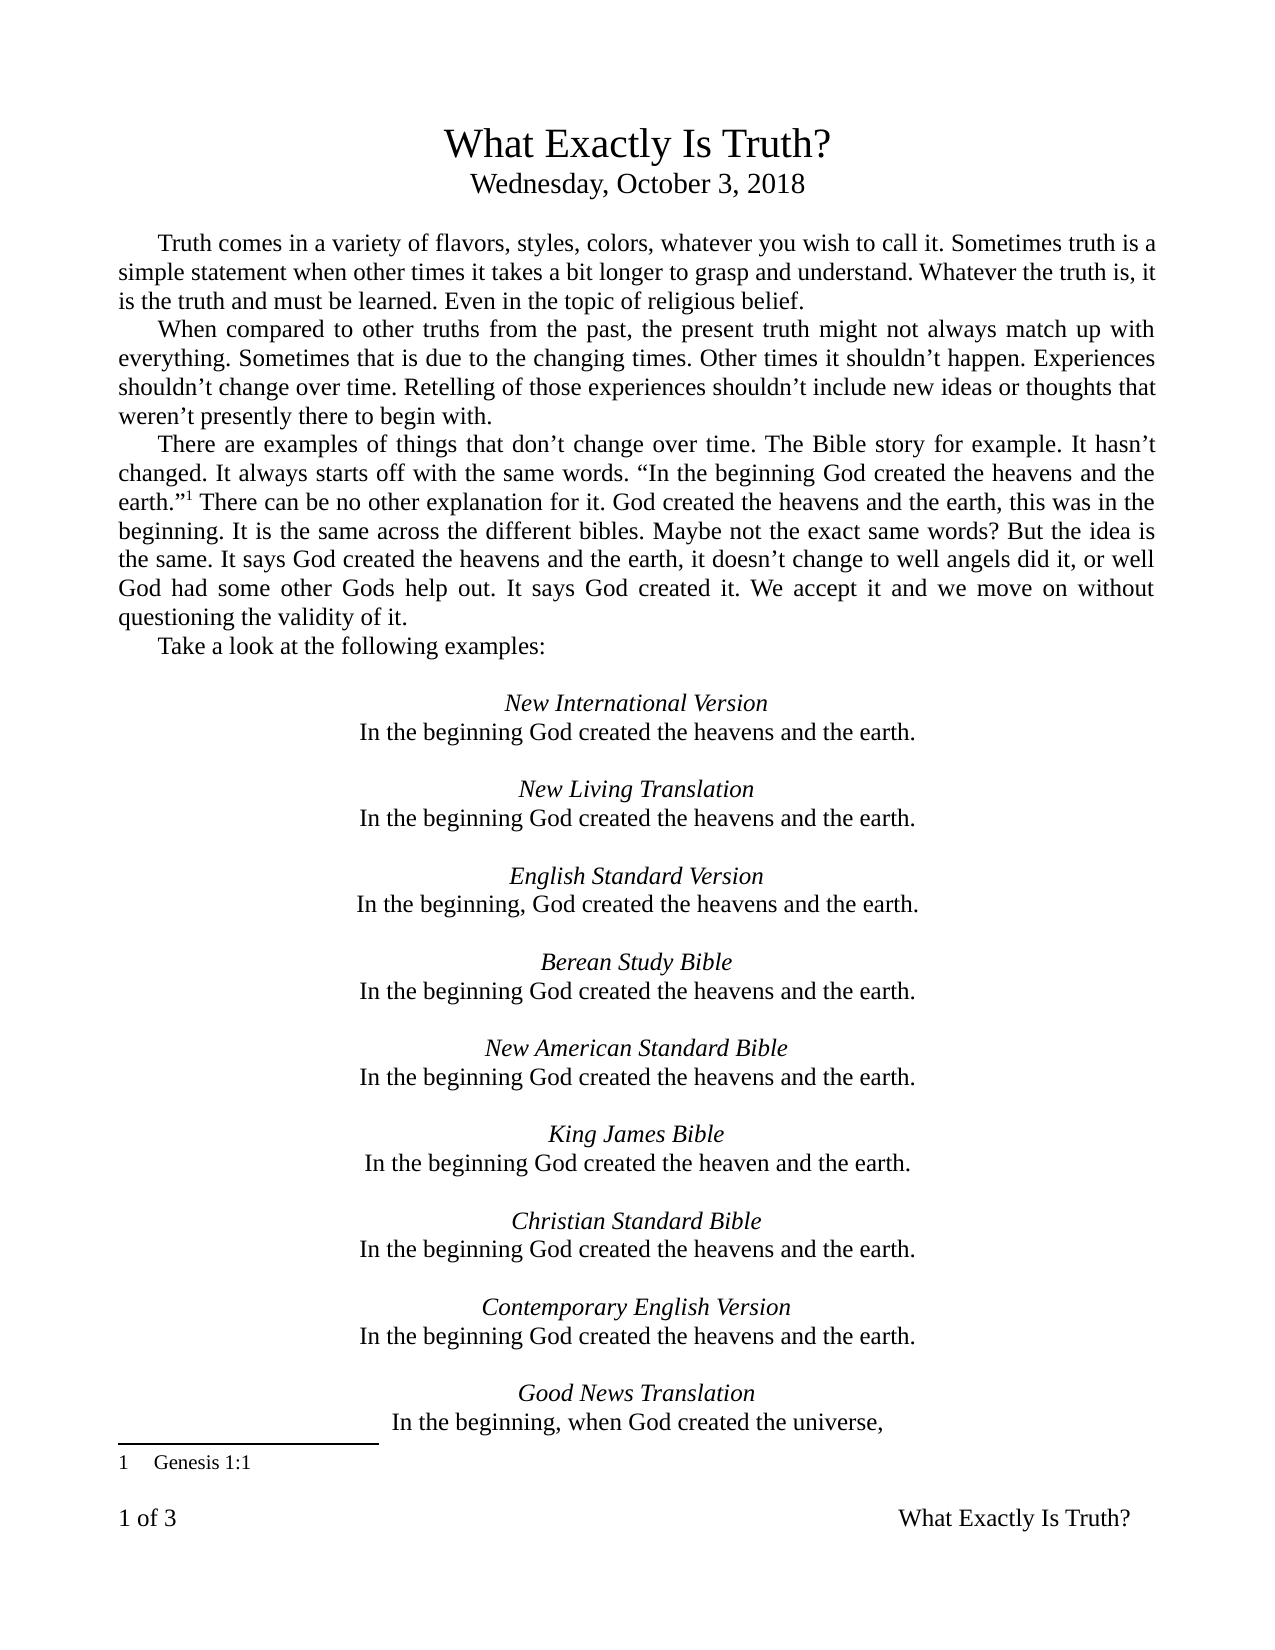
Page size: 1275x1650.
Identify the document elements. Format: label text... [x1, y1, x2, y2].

text In the beginning God created the heavens and the earth. [118, 1062, 1157, 1091]
text Truth comes in a variety of flavors, styles, colors, whatever you wish to call it. Sometimes truth is a simple statement when other times it takes a bit longer to grasp and understand. Whatever the truth is, it is the truth and must be learned. Even in the topic of religious belief. [118, 228, 1157, 314]
text In the beginning God created the heaven and the earth. [118, 1148, 1157, 1177]
text Take a look at the following examples: [118, 631, 1157, 659]
text Berean Study Bible [118, 947, 1157, 976]
text Wednesday, October 3, 2018 [118, 166, 1157, 199]
text Good News Translation [118, 1378, 1157, 1407]
text In the beginning, when God created the universe, [118, 1407, 1157, 1436]
text In the beginning God created the heavens and the earth. [118, 1234, 1157, 1263]
text English Standard Version [118, 861, 1157, 889]
text In the beginning God created the heavens and the earth. [118, 803, 1157, 832]
text New Living Translation [118, 774, 1157, 803]
text In the beginning, God created the heavens and the earth. [118, 889, 1157, 918]
text What Exactly Is Truth? [118, 118, 1157, 166]
text In the beginning God created the heavens and the earth. [118, 1321, 1157, 1349]
text In the beginning God created the heavens and the earth. [118, 717, 1157, 746]
text King James Bible [118, 1119, 1157, 1148]
text Christian Standard Bible [118, 1206, 1157, 1234]
text Genesis 1:1 [118, 1449, 1157, 1474]
text New International Version [118, 688, 1157, 717]
text There are examples of things that don’t change over time. The Bible story for example. It hasn’t changed. It always starts off with the same words. “In the beginning God created the heavens and the earth.” There can be no other explanation for it. God created the heavens and the earth, this was in the beginning. It is the same across the different bibles. Maybe not the exact same words? But the idea is the same. It says God created the heavens and the earth, it doesn’t change to well angels did it, or well God had some other Gods help out. It says God created it. We accept it and we move on without questioning the validity of it. [118, 429, 1157, 631]
text New American Standard Bible [118, 1033, 1157, 1062]
text Contemporary English Version [118, 1292, 1157, 1321]
text In the beginning God created the heavens and the earth. [118, 976, 1157, 1004]
text When compared to other truths from the past, the present truth might not always match up with everything. Sometimes that is due to the changing times. Other times it shouldn’t happen. Experiences shouldn’t change over time. Retelling of those experiences shouldn’t include new ideas or thoughts that weren’t presently there to begin with. [118, 314, 1157, 429]
